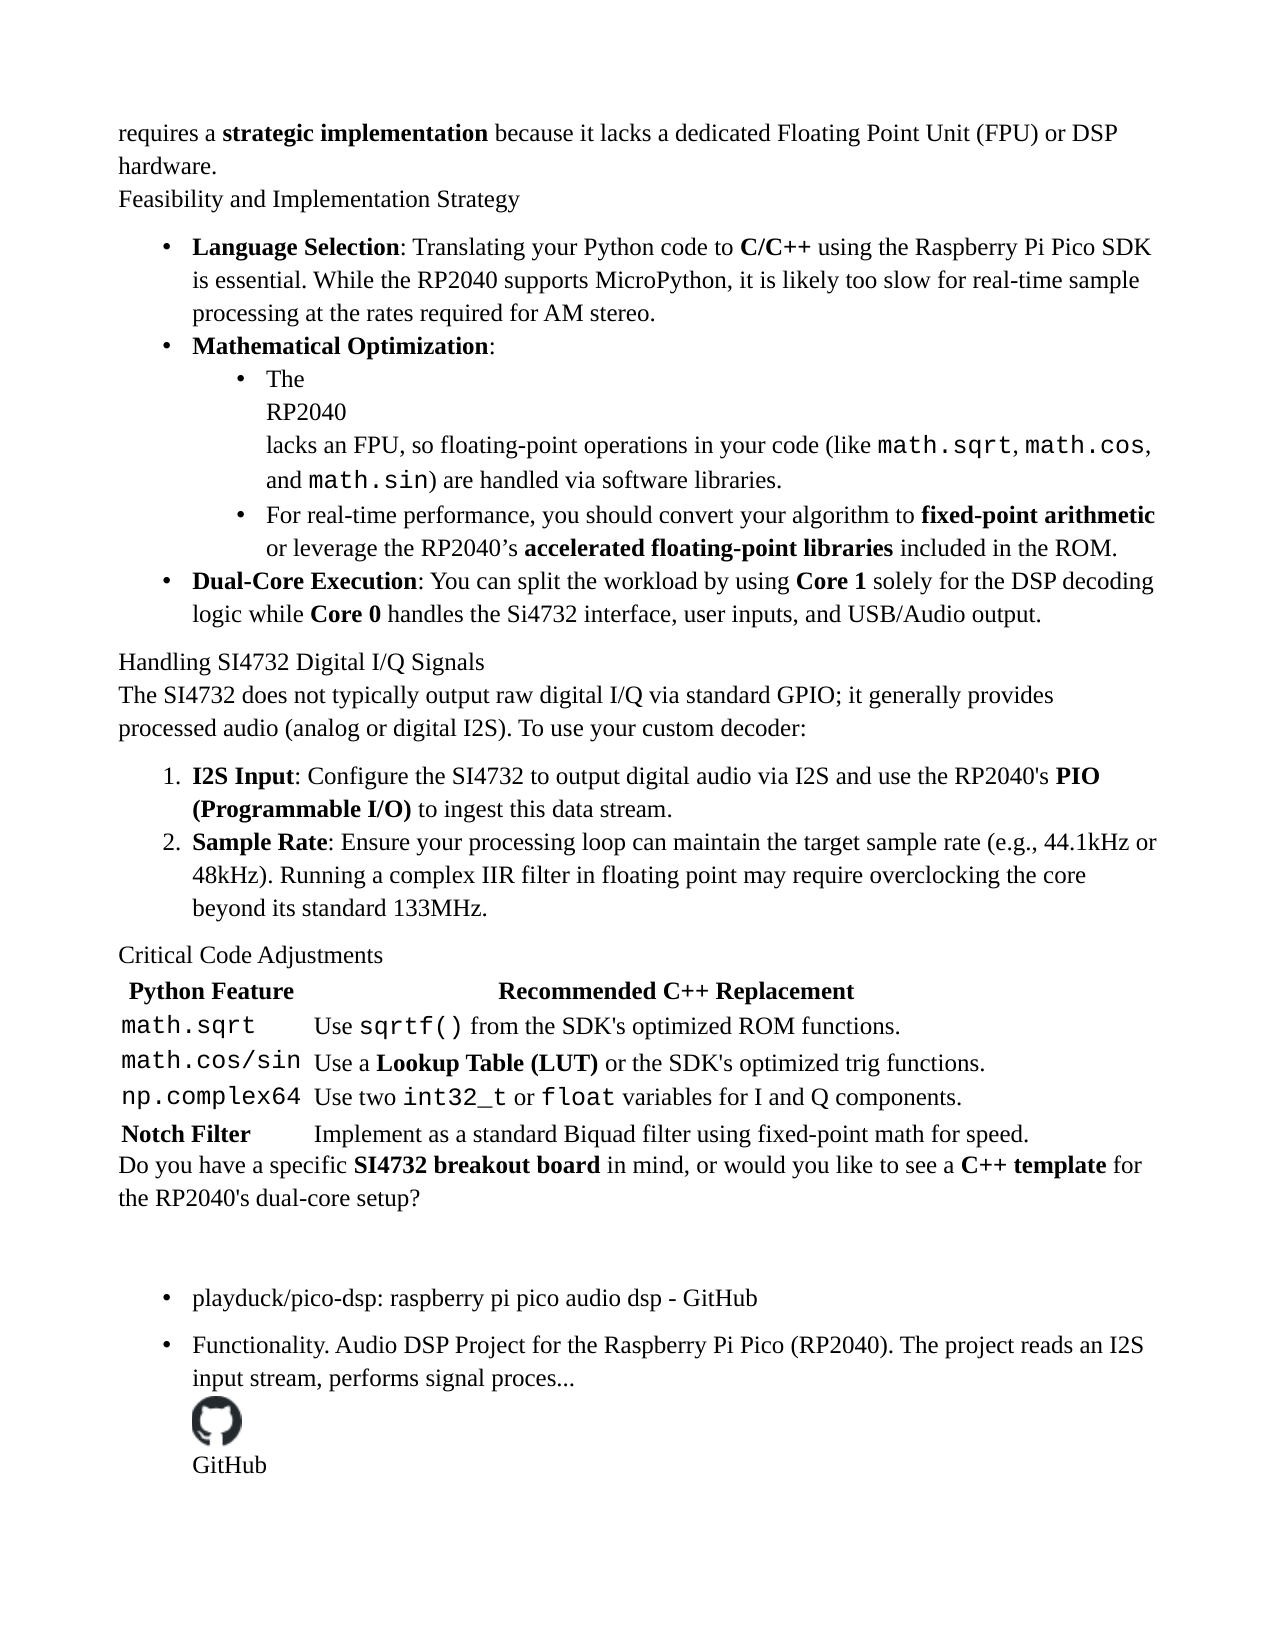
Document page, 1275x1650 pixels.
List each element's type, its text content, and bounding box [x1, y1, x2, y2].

table_cell Implement as a standard Biquad filter using fixed-point math for speed. [311, 1116, 1042, 1151]
table_cell Use sqrtf() from the SDK's optimized ROM functions. [311, 1008, 1042, 1045]
text Feasibility and Implementation Strategy [118, 184, 1157, 213]
text requires a strategic implementation because it lacks a dedicated Floating Point Unit (FPU) or DSP hardware. [118, 118, 1157, 180]
list Dual-Core Execution: You can split the workload by using Core 1 solely for the DSP decoding logic while Core 0 handles the Si4732 interface, user inputs, and USB/Audio output. [162, 566, 1157, 628]
list Sample Rate: Ensure your processing loop can maintain the target sample rate (e.g., 44.1kHz or 48kHz). Running a complex IIR filter in floating point may require overclocking the core beyond its standard 133MHz. [162, 827, 1157, 922]
list For real-time performance, you should convert your algorithm to fixed-point arithmetic or leverage the RP2040’s accelerated floating-point libraries included in the ROM. [236, 500, 1157, 562]
table_cell Use a Lookup Table (LUT) or the SDK's optimized trig functions. [311, 1045, 1042, 1079]
list RP2040 [236, 397, 1157, 426]
list Mathematical Optimization: [162, 331, 1157, 359]
text Handling SI4732 Digital I/Q Signals [118, 647, 1157, 676]
table_header Recommended C++ Replacement [311, 974, 1042, 1008]
table_cell np.complex64 [118, 1079, 311, 1116]
table_cell math.sqrt [118, 1008, 311, 1045]
picture [192, 1396, 242, 1447]
text Do you have a specific SI4732 breakout board in mind, or would you like to see a C++ template for the RP2040's dual-core setup? [118, 1151, 1157, 1212]
list The [236, 364, 1157, 393]
list lacks an FPU, so floating-point operations in your code (like math.sqrt, math.cos, and math.sin) are handled via software libraries. [236, 430, 1157, 496]
list playduck/pico-dsp: raspberry pi pico audio dsp - GitHub [162, 1283, 1157, 1311]
table_cell Notch Filter [118, 1116, 311, 1151]
table_header Python Feature [118, 974, 311, 1008]
list I2S Input: Configure the SI4732 to output digital audio via I2S and use the RP2040's PIO (Programmable I/O) to ingest this data stream. [162, 761, 1157, 822]
table_cell math.cos/sin [118, 1045, 311, 1079]
list Functionality. Audio DSP Project for the Raspberry Pi Pico (RP2040). The project reads an I2S input stream, performs signal proces... [162, 1330, 1157, 1392]
list GitHub [162, 1451, 1157, 1479]
text Critical Code Adjustments [118, 940, 1157, 969]
table_cell Use two int32_t or float variables for I and Q components. [311, 1079, 1042, 1116]
text The SI4732 does not typically output raw digital I/Q via standard GPIO; it generally provides processed audio (analog or digital I2S). To use your custom decoder: [118, 680, 1157, 742]
list Language Selection: Translating your Python code to C/C++ using the Raspberry Pi Pico SDK is essential. While the RP2040 supports MicroPython, it is likely too slow for real-time sample processing at the rates required for AM stereo. [162, 232, 1157, 327]
